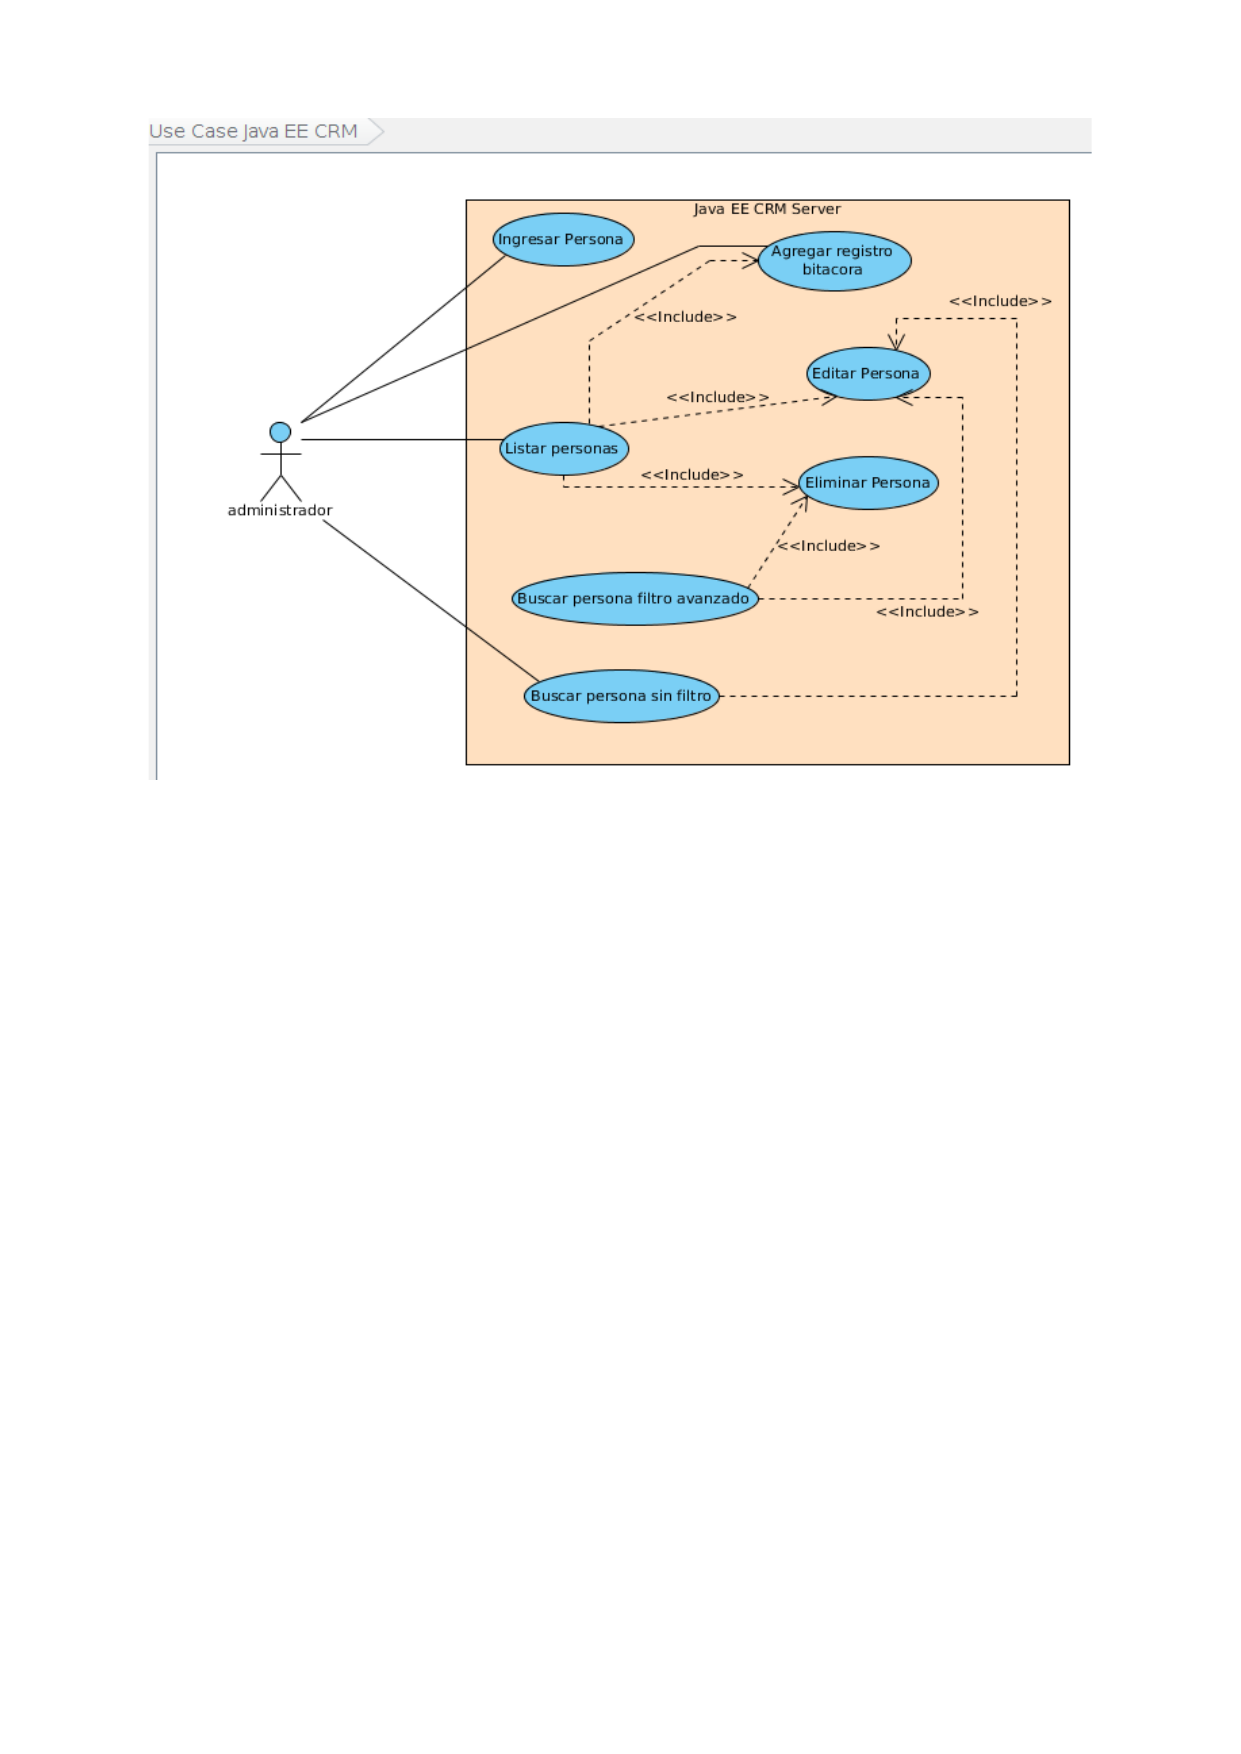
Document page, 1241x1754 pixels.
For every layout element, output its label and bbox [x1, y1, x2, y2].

picture [148, 118, 1092, 780]
